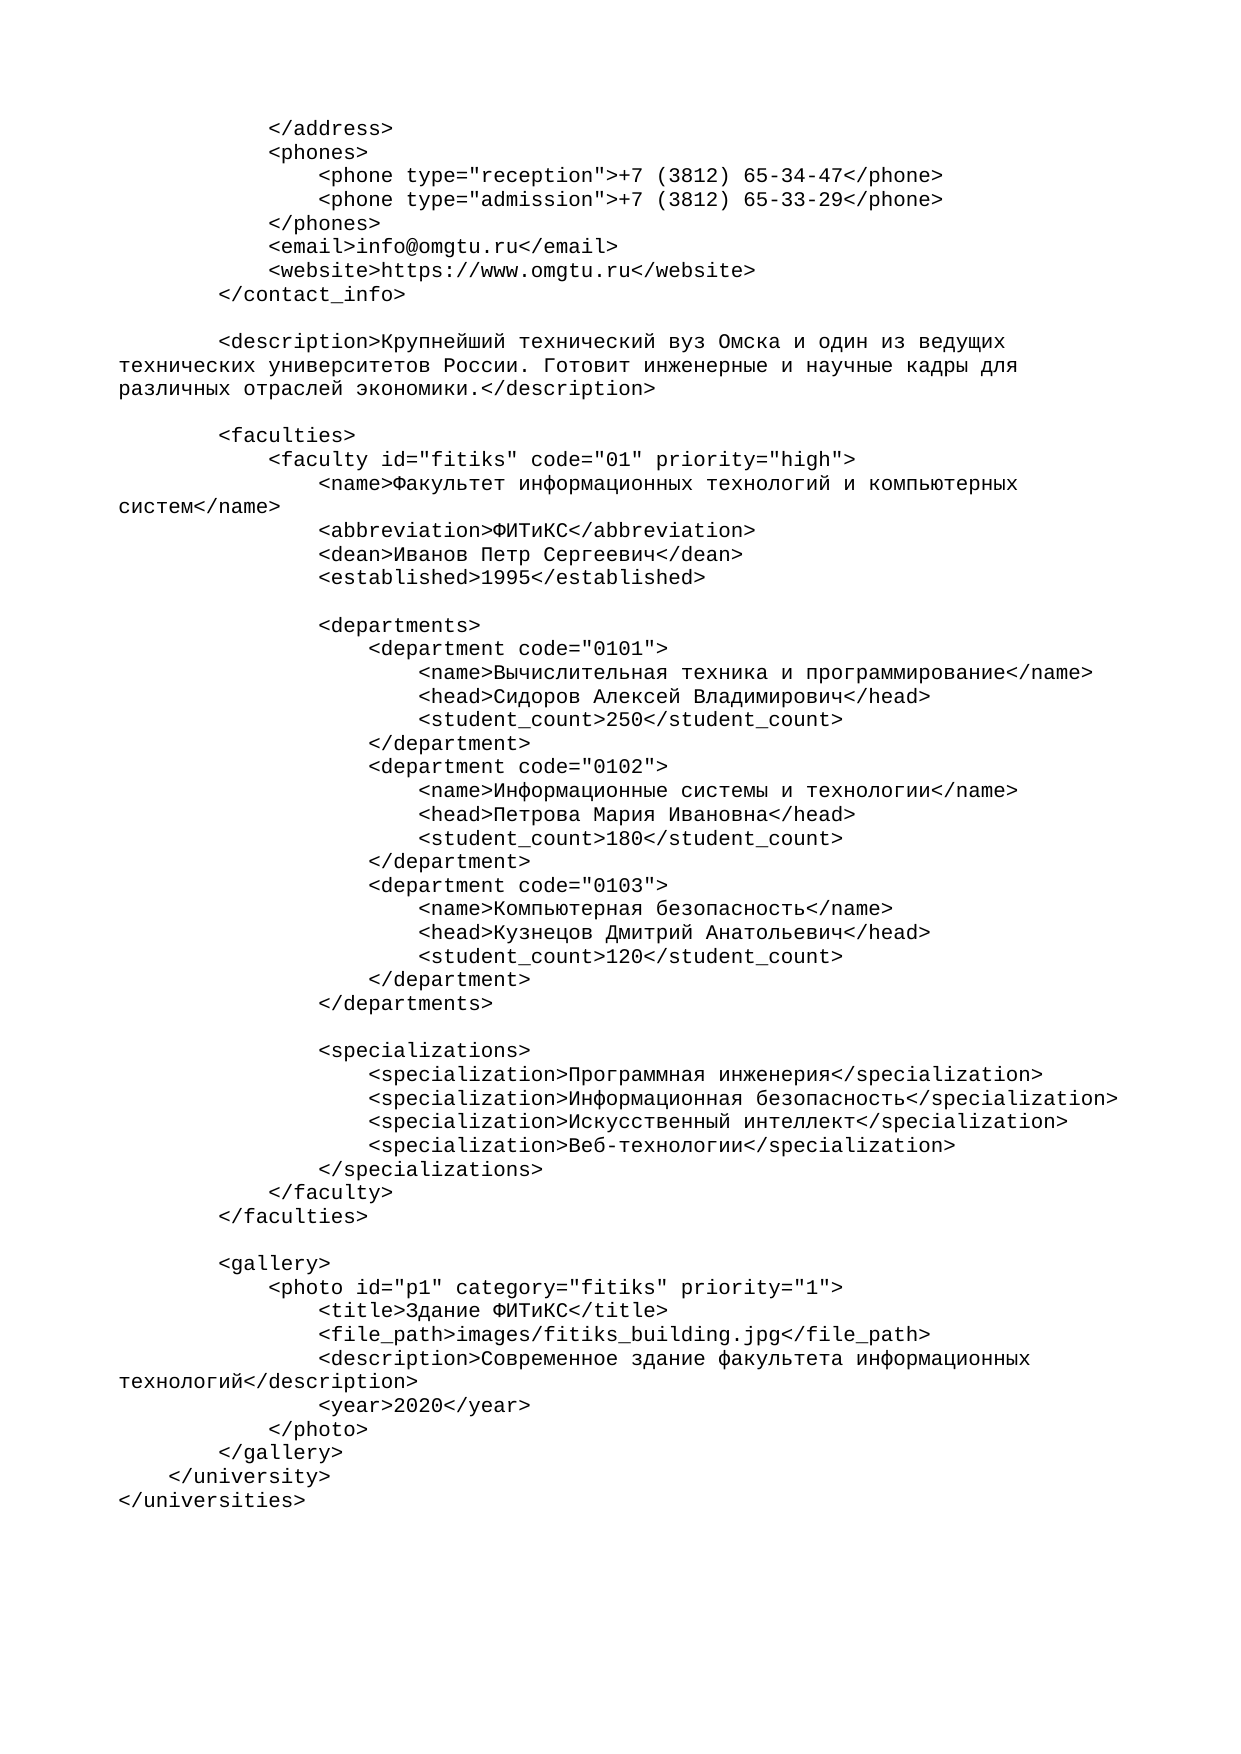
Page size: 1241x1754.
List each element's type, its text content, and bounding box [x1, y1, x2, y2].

text </specializations> [118, 1158, 1122, 1182]
text </department> [118, 733, 1122, 757]
text <phone type="admission">+7 (3812) 65-33-29</phone> [118, 189, 1122, 213]
text <student_count>180</student_count> [118, 827, 1122, 851]
text <phones> [118, 142, 1122, 165]
text <department code="0103"> [118, 875, 1122, 898]
text </contact_info> [118, 284, 1122, 307]
text <specialization>Информационная безопасность</specialization> [118, 1088, 1122, 1111]
text </faculties> [118, 1206, 1122, 1229]
text <faculty id="fitiks" code="01" priority="high"> [118, 449, 1122, 473]
text <name>Факультет информационных технологий и компьютерных систем</name> [118, 473, 1122, 520]
text <specializations> [118, 1040, 1122, 1064]
text <head>Кузнецов Дмитрий Анатольевич</head> [118, 922, 1122, 946]
text <specialization>Искусственный интеллект</specialization> [118, 1111, 1122, 1135]
text </address> [118, 118, 1122, 142]
text <title>Здание ФИТиКС</title> [118, 1300, 1122, 1324]
text <name>Вычислительная техника и программирование</name> [118, 662, 1122, 686]
text <specialization>Программная инженерия</specialization> [118, 1064, 1122, 1088]
text <email>info@omgtu.ru</email> [118, 236, 1122, 260]
text <head>Петрова Мария Ивановна</head> [118, 804, 1122, 827]
text </photo> [118, 1419, 1122, 1442]
text <departments> [118, 615, 1122, 638]
text </phones> [118, 213, 1122, 236]
text <faculties> [118, 426, 1122, 449]
text </department> [118, 851, 1122, 875]
text <description>Современное здание факультета информационных технологий</description> [118, 1348, 1122, 1395]
text <description>Крупнейший технический вуз Омска и один из ведущих технических университетов России. Готовит инженерные и научные кадры для различных отраслей экономики.</description> [118, 331, 1122, 402]
text <file_path>images/fitiks_building.jpg</file_path> [118, 1324, 1122, 1348]
text <specialization>Веб-технологии</specialization> [118, 1135, 1122, 1158]
text <head>Сидоров Алексей Владимирович</head> [118, 686, 1122, 709]
text <photo id="p1" category="fitiks" priority="1"> [118, 1277, 1122, 1300]
text </department> [118, 969, 1122, 993]
text <department code="0101"> [118, 638, 1122, 662]
text </university> [118, 1466, 1122, 1489]
text <name>Компьютерная безопасность</name> [118, 898, 1122, 922]
text <website>https://www.omgtu.ru</website> [118, 260, 1122, 284]
text <established>1995</established> [118, 567, 1122, 591]
text <name>Информационные системы и технологии</name> [118, 780, 1122, 804]
text <gallery> [118, 1253, 1122, 1277]
text </departments> [118, 993, 1122, 1017]
text </universities> [118, 1489, 1122, 1513]
text </faculty> [118, 1182, 1122, 1206]
text <abbreviation>ФИТиКС</abbreviation> [118, 520, 1122, 544]
text </gallery> [118, 1442, 1122, 1466]
text <student_count>250</student_count> [118, 709, 1122, 733]
text <student_count>120</student_count> [118, 946, 1122, 969]
text <dean>Иванов Петр Сергеевич</dean> [118, 544, 1122, 567]
text <phone type="reception">+7 (3812) 65-34-47</phone> [118, 165, 1122, 189]
text <department code="0102"> [118, 757, 1122, 780]
text <year>2020</year> [118, 1395, 1122, 1419]
